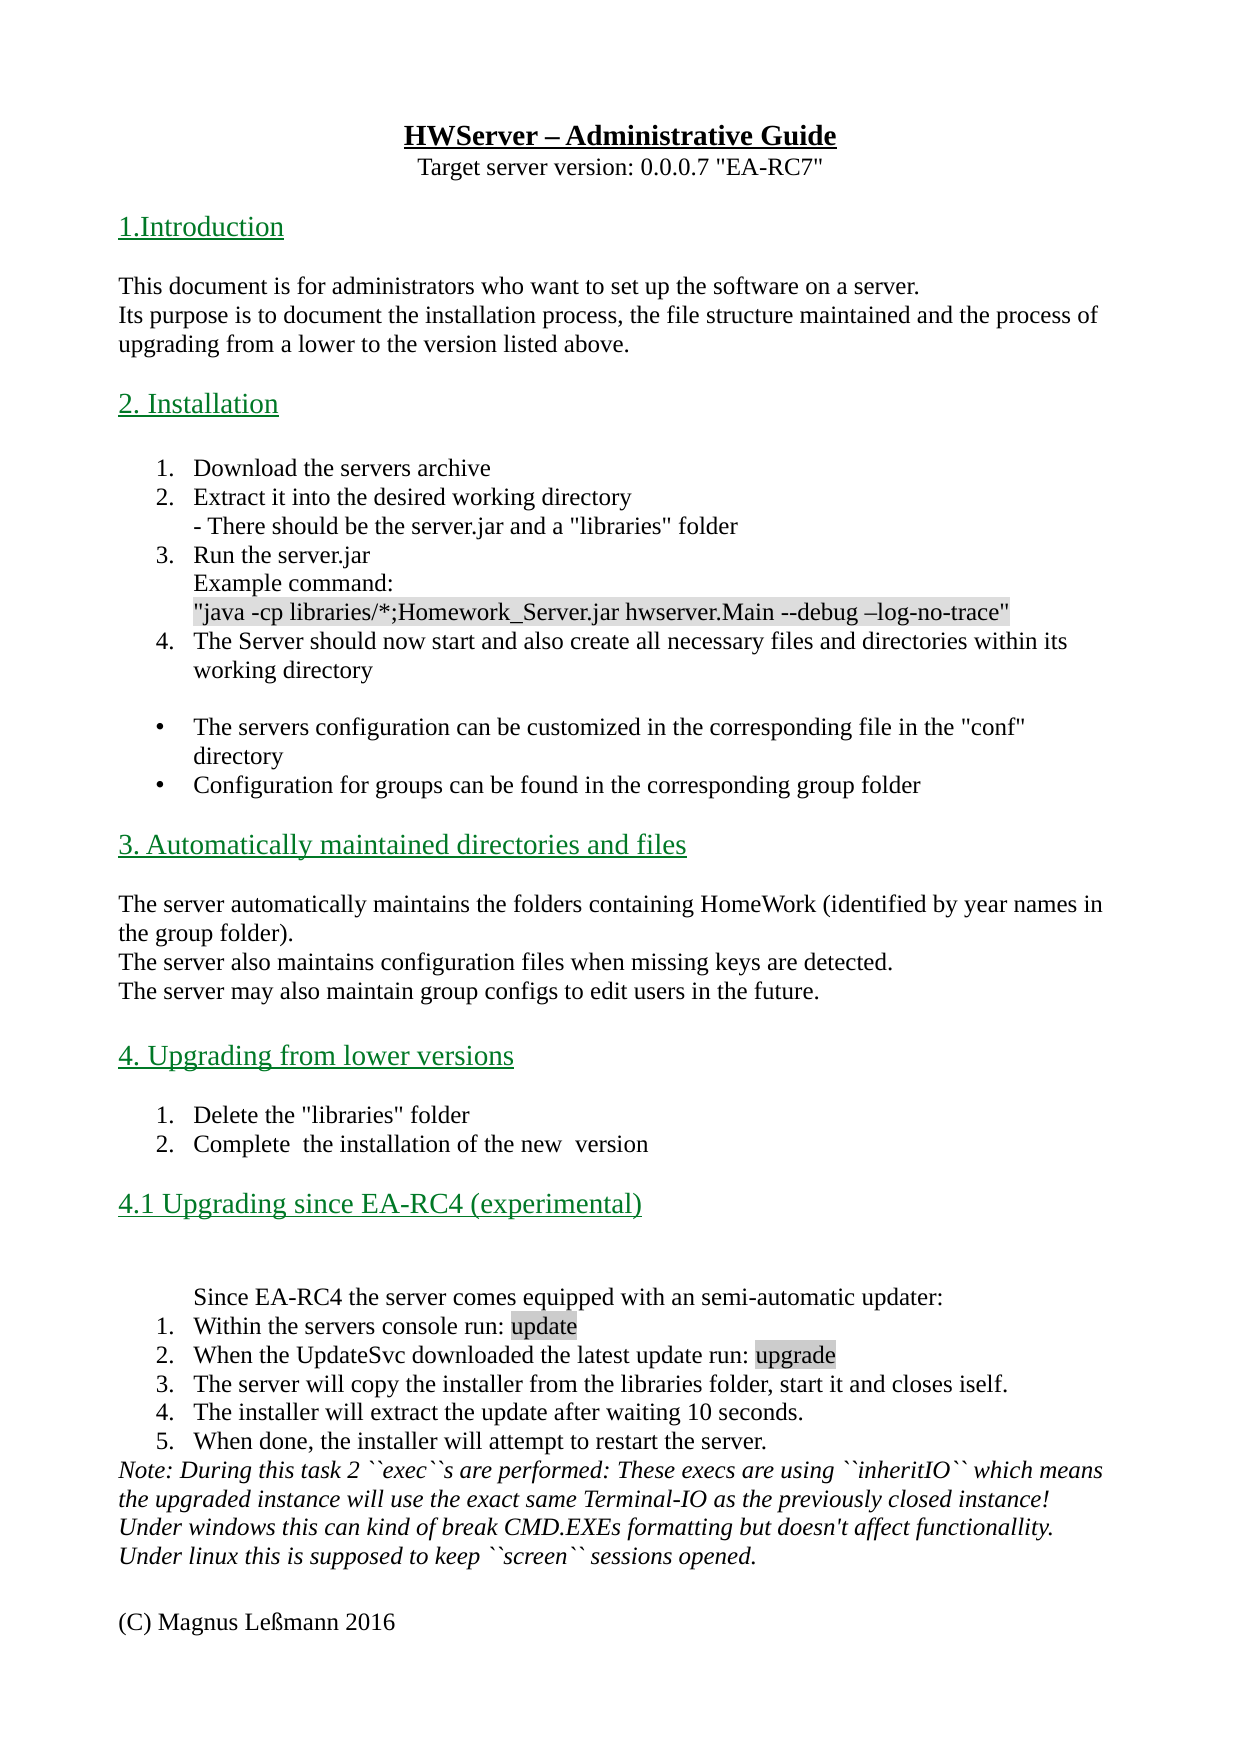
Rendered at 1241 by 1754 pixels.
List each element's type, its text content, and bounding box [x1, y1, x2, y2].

list When done, the installer will attempt to restart the server. [156, 1426, 1122, 1455]
list Example command: [156, 568, 1122, 597]
list "java -cp libraries/*;Homework_Server.jar hwserver.Main --debug –log-no-trace" [156, 597, 1122, 626]
list Since EA-RC4 the server comes equipped with an semi-automatic updater: [156, 1282, 1122, 1311]
text 2. Installation [118, 386, 1122, 420]
text 3. Automatically maintained directories and files [118, 827, 1122, 861]
list Extract it into the desired working directory [156, 482, 1122, 511]
list Within the servers console run: update [156, 1311, 1122, 1340]
text HWServer – Administrative Guide [118, 118, 1122, 152]
list Complete the installation of the new version [156, 1129, 1122, 1158]
text 1.Introduction [118, 209, 1122, 243]
text Under windows this can kind of break CMD.EXEs formatting but doesn't affect functionallity. [118, 1512, 1122, 1541]
text Its purpose is to document the installation process, the file structure maintained and the process of upgrading from a lower to the version listed above. [118, 300, 1122, 358]
list The server will copy the installer from the libraries folder, start it and closes iself. [156, 1369, 1122, 1397]
text The server also maintains configuration files when missing keys are detected. [118, 947, 1122, 976]
text Under linux this is supposed to keep ``screen`` sessions opened. [118, 1541, 1122, 1570]
text The server may also maintain group configs to edit users in the future. [118, 976, 1122, 1004]
list The Server should now start and also create all necessary files and directories within its working directory [156, 626, 1122, 683]
list - There should be the server.jar and a "libraries" folder [156, 511, 1122, 540]
list Run the server.jar [156, 540, 1122, 568]
text This document is for administrators who want to set up the software on a server. [118, 271, 1122, 300]
list Configuration for groups can be found in the corresponding group folder [156, 770, 1122, 798]
text Note: During this task 2 ``exec``s are performed: These execs are using ``inheritIO`` which means the upgraded instance will use the exact same Terminal-IO as the previously closed instance! [118, 1455, 1122, 1512]
text Target server version: 0.0.0.7 "EA-RC7" [118, 152, 1122, 180]
text The server automatically maintains the folders containing HomeWork (identified by year names in the group folder). [118, 889, 1122, 947]
list The servers configuration can be customized in the corresponding file in the "conf" directory [156, 712, 1122, 770]
text 4.1 Upgrading since EA-RC4 (experimental) [118, 1187, 1122, 1220]
list Download the servers archive [156, 453, 1122, 482]
list Delete the "libraries" folder [156, 1100, 1122, 1129]
list The installer will extract the update after waiting 10 seconds. [156, 1397, 1122, 1426]
text 4. Upgrading from lower versions [118, 1038, 1122, 1072]
list When the UpdateSvc downloaded the latest update run: upgrade [156, 1340, 1122, 1369]
